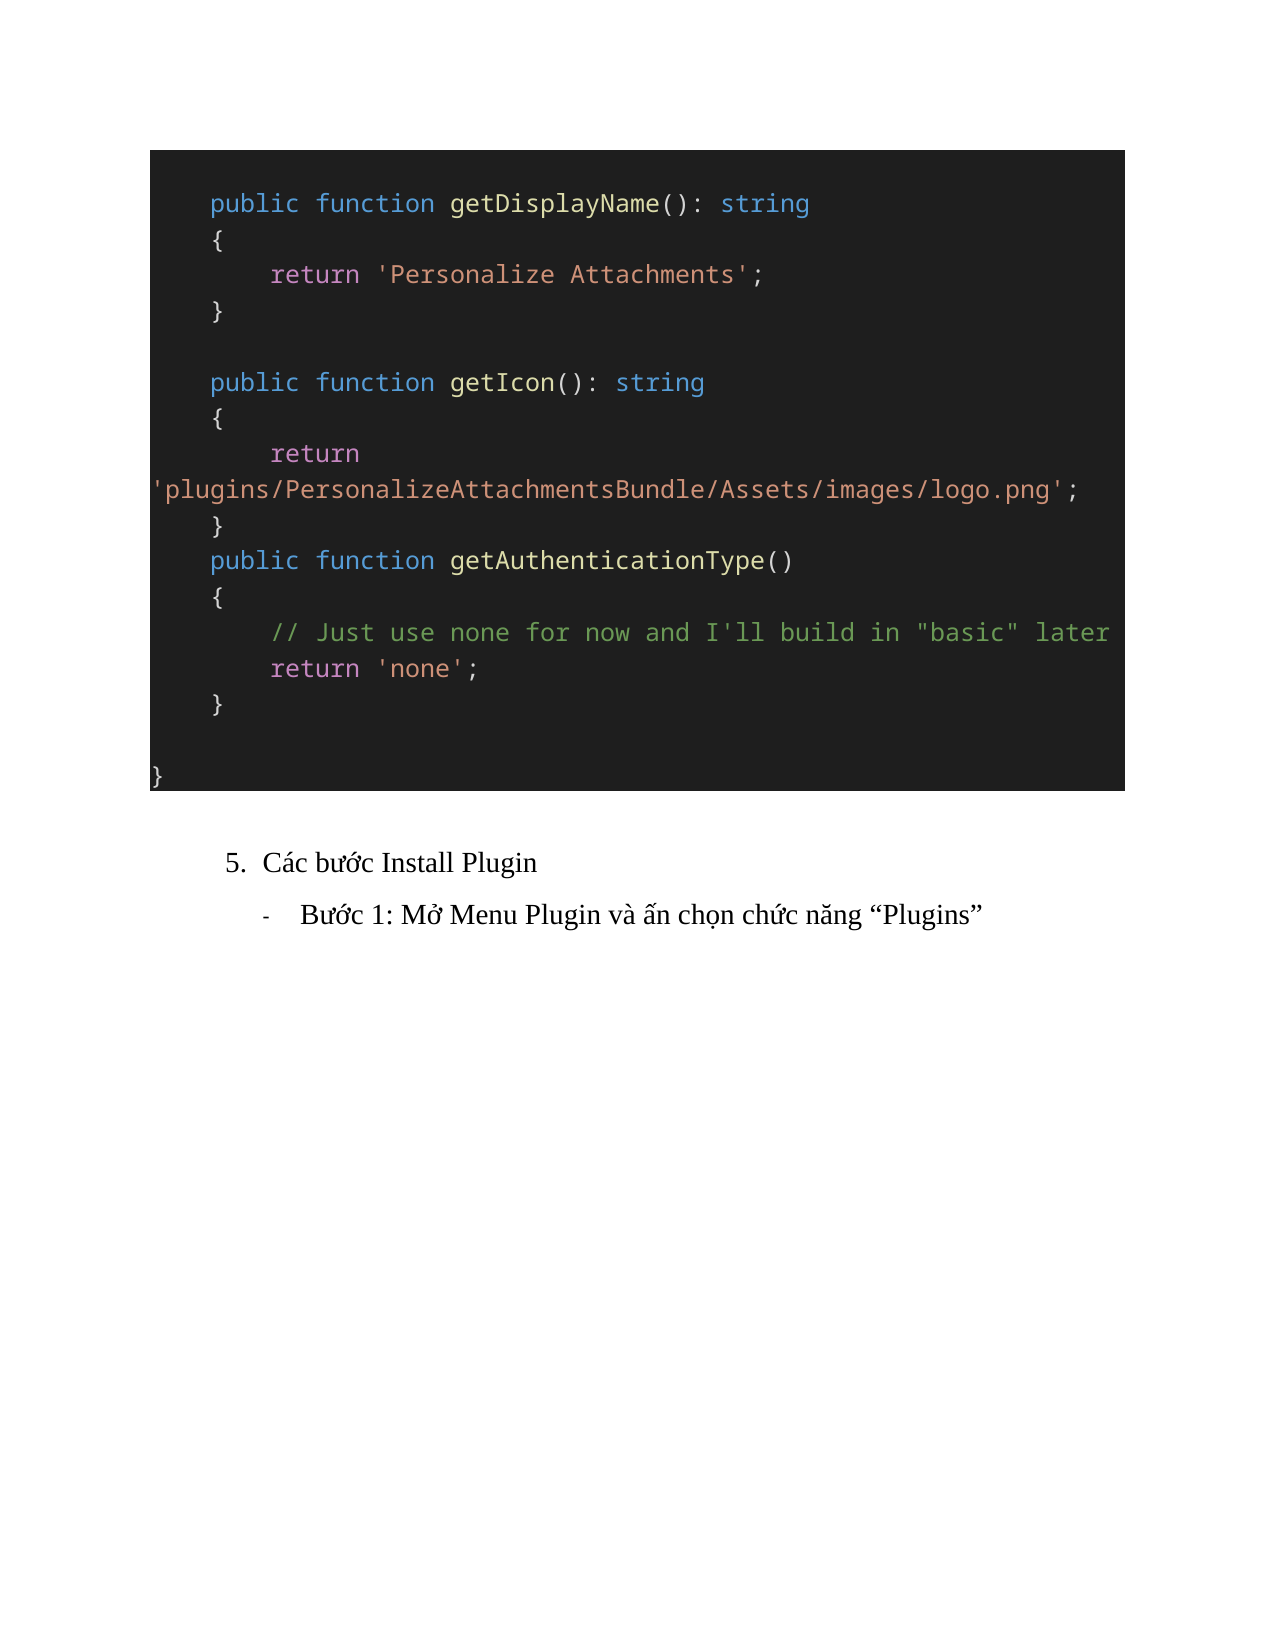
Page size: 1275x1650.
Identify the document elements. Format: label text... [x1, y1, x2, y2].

text } [150, 757, 1125, 791]
text { [150, 400, 1125, 434]
text return 'plugins/PersonalizeAttachmentsBundle/Assets/images/logo.png'; [150, 436, 1125, 506]
list Các bước Install Plugin [225, 845, 1125, 878]
text return 'Personalize Attachments'; [150, 257, 1125, 291]
list Bước 1: Mở Menu Plugin và ấn chọn chức năng “Plugins” [262, 897, 1125, 930]
text { [150, 221, 1125, 256]
text { [150, 579, 1125, 613]
text public function getIcon(): string [150, 364, 1125, 398]
text // Just use none for now and I'll build in "basic" later [150, 614, 1125, 648]
text } [150, 293, 1125, 327]
text public function getDisplayName(): string [150, 186, 1125, 220]
text return 'none'; [150, 650, 1125, 684]
text public function getAuthenticationType() [150, 543, 1125, 577]
text } [150, 507, 1125, 541]
text } [150, 686, 1125, 720]
